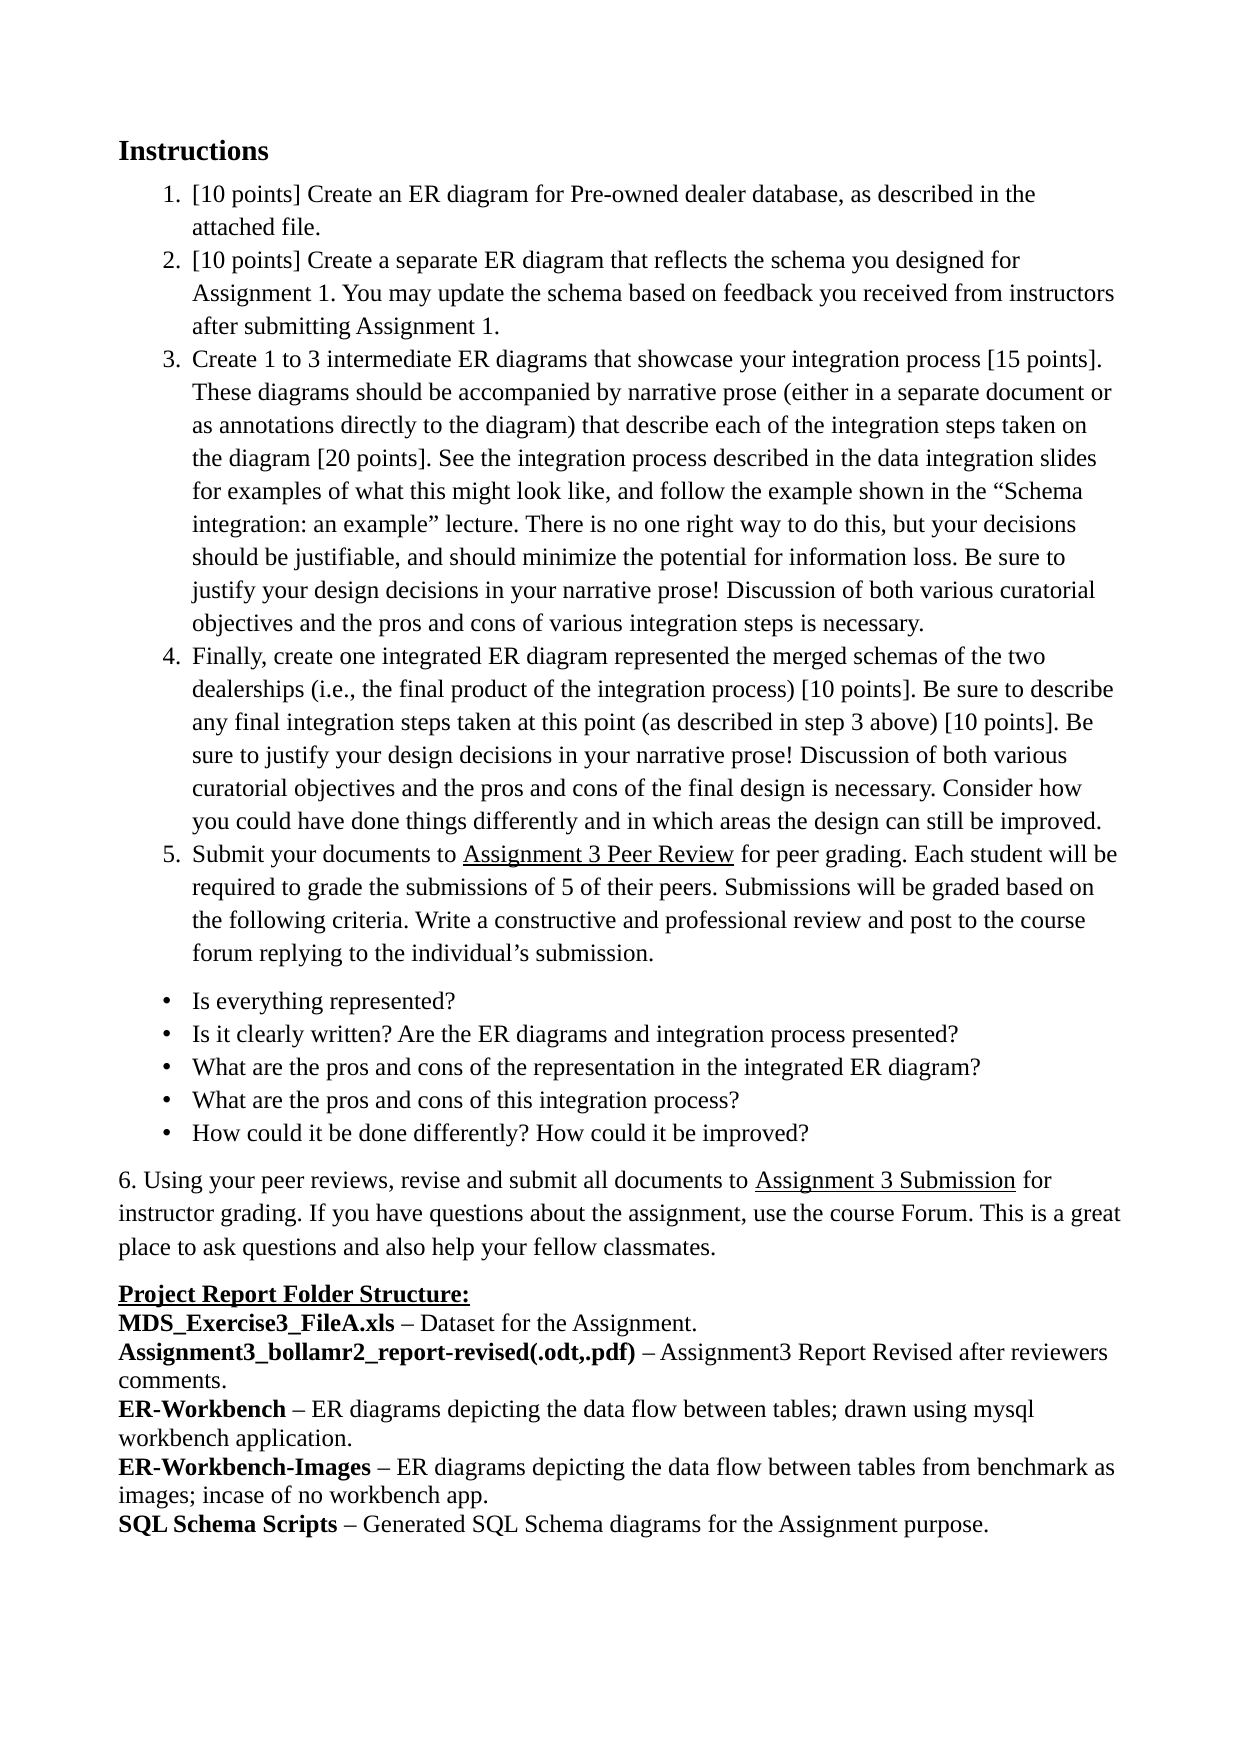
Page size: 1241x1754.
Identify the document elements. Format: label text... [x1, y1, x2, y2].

text Project Report Folder Structure: [118, 1279, 1122, 1308]
text MDS_Exercise3_FileA.xls – Dataset for the Assignment. [118, 1308, 1122, 1337]
text SQL Schema Scripts – Generated SQL Schema diagrams for the Assignment purpose. [118, 1509, 1122, 1538]
text 6. Using your peer reviews, revise and submit all documents to Assignment 3 Submission for instructor grading. If you have questions about the assignment, use the course Forum. This is a great place to ask questions and also help your fellow classmates. [118, 1166, 1122, 1260]
list How could it be done differently? How could it be improved? [162, 1118, 1122, 1147]
text ER-Workbench-Images – ER diagrams depicting the data flow between tables from benchmark as images; incase of no workbench app. [118, 1452, 1122, 1509]
subtitle Instructions [118, 133, 1122, 166]
text ER-Workbench – ER diagrams depicting the data flow between tables; drawn using mysql workbench application. [118, 1394, 1122, 1452]
text Assignment3_bollamr2_report-revised(.odt,.pdf) – Assignment3 Report Revised after reviewers comments. [118, 1337, 1122, 1394]
list [10 points] Create a separate ER diagram that reflects the schema you designed for Assignment 1. You may update the schema based on feedback you received from instructors after submitting Assignment 1. [162, 245, 1122, 339]
list Is everything represented? [162, 986, 1122, 1014]
list Submit your documents to Assignment 3 Peer Review for peer grading. Each student will be required to grade the submissions of 5 of their peers. Submissions will be graded based on the following criteria. Write a constructive and professional review and post to the course forum replying to the individual’s submission. [162, 839, 1122, 967]
list What are the pros and cons of this integration process? [162, 1085, 1122, 1114]
list What are the pros and cons of the representation in the integrated ER diagram? [162, 1052, 1122, 1081]
list [10 points] Create an ER diagram for Pre-owned dealer database, as described in the attached file. [162, 179, 1122, 241]
list Finally, create one integrated ER diagram represented the merged schemas of the two dealerships (i.e., the final product of the integration process) [10 points]. Be sure to describe any final integration steps taken at this point (as described in step 3 above) [10 points]. Be sure to justify your design decisions in your narrative prose! Discussion of both various curatorial objectives and the pros and cons of the final design is necessary. Consider how you could have done things differently and in which areas the design can still be improved. [162, 641, 1122, 835]
list Is it clearly written? Are the ER diagrams and integration process presented? [162, 1019, 1122, 1048]
list Create 1 to 3 intermediate ER diagrams that showcase your integration process [15 points]. These diagrams should be accompanied by narrative prose (either in a separate document or as annotations directly to the diagram) that describe each of the integration steps taken on the diagram [20 points]. See the integration process described in the data integration slides for examples of what this might look like, and follow the example shown in the “Schema integration: an example” lecture. There is no one right way to do this, but your decisions should be justifiable, and should minimize the potential for information loss. Be sure to justify your design decisions in your narrative prose! Discussion of both various curatorial objectives and the pros and cons of various integration steps is necessary. [162, 344, 1122, 637]
